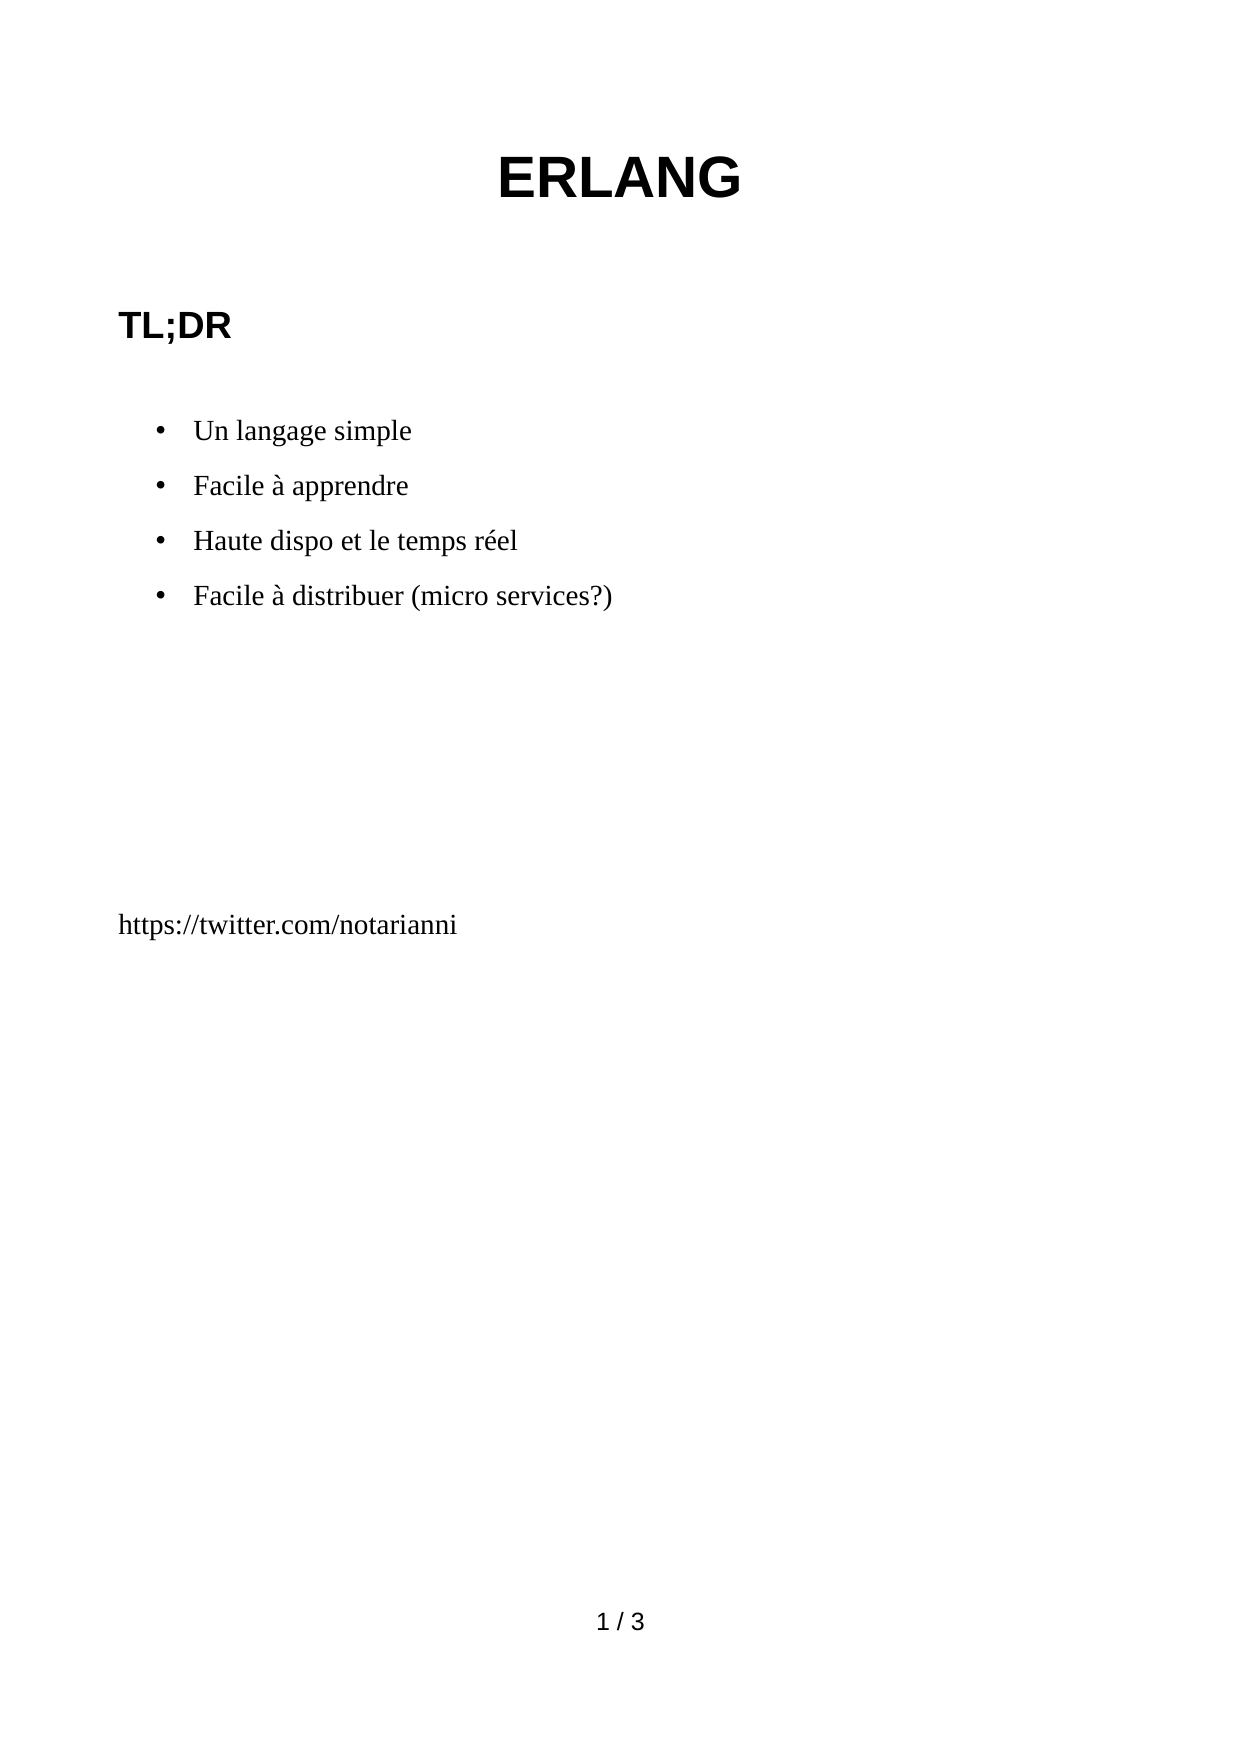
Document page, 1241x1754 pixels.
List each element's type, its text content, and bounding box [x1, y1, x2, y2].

text https://twitter.com/notarianni [118, 907, 1122, 941]
subtitle TL;DR [118, 302, 1122, 346]
list Facile à apprendre [156, 468, 1122, 502]
title ERLANG [118, 143, 1122, 210]
list Un langage simple [156, 413, 1122, 447]
list Haute dispo et le temps réel [156, 523, 1122, 557]
list Facile à distribuer (micro services?) [156, 578, 1122, 612]
